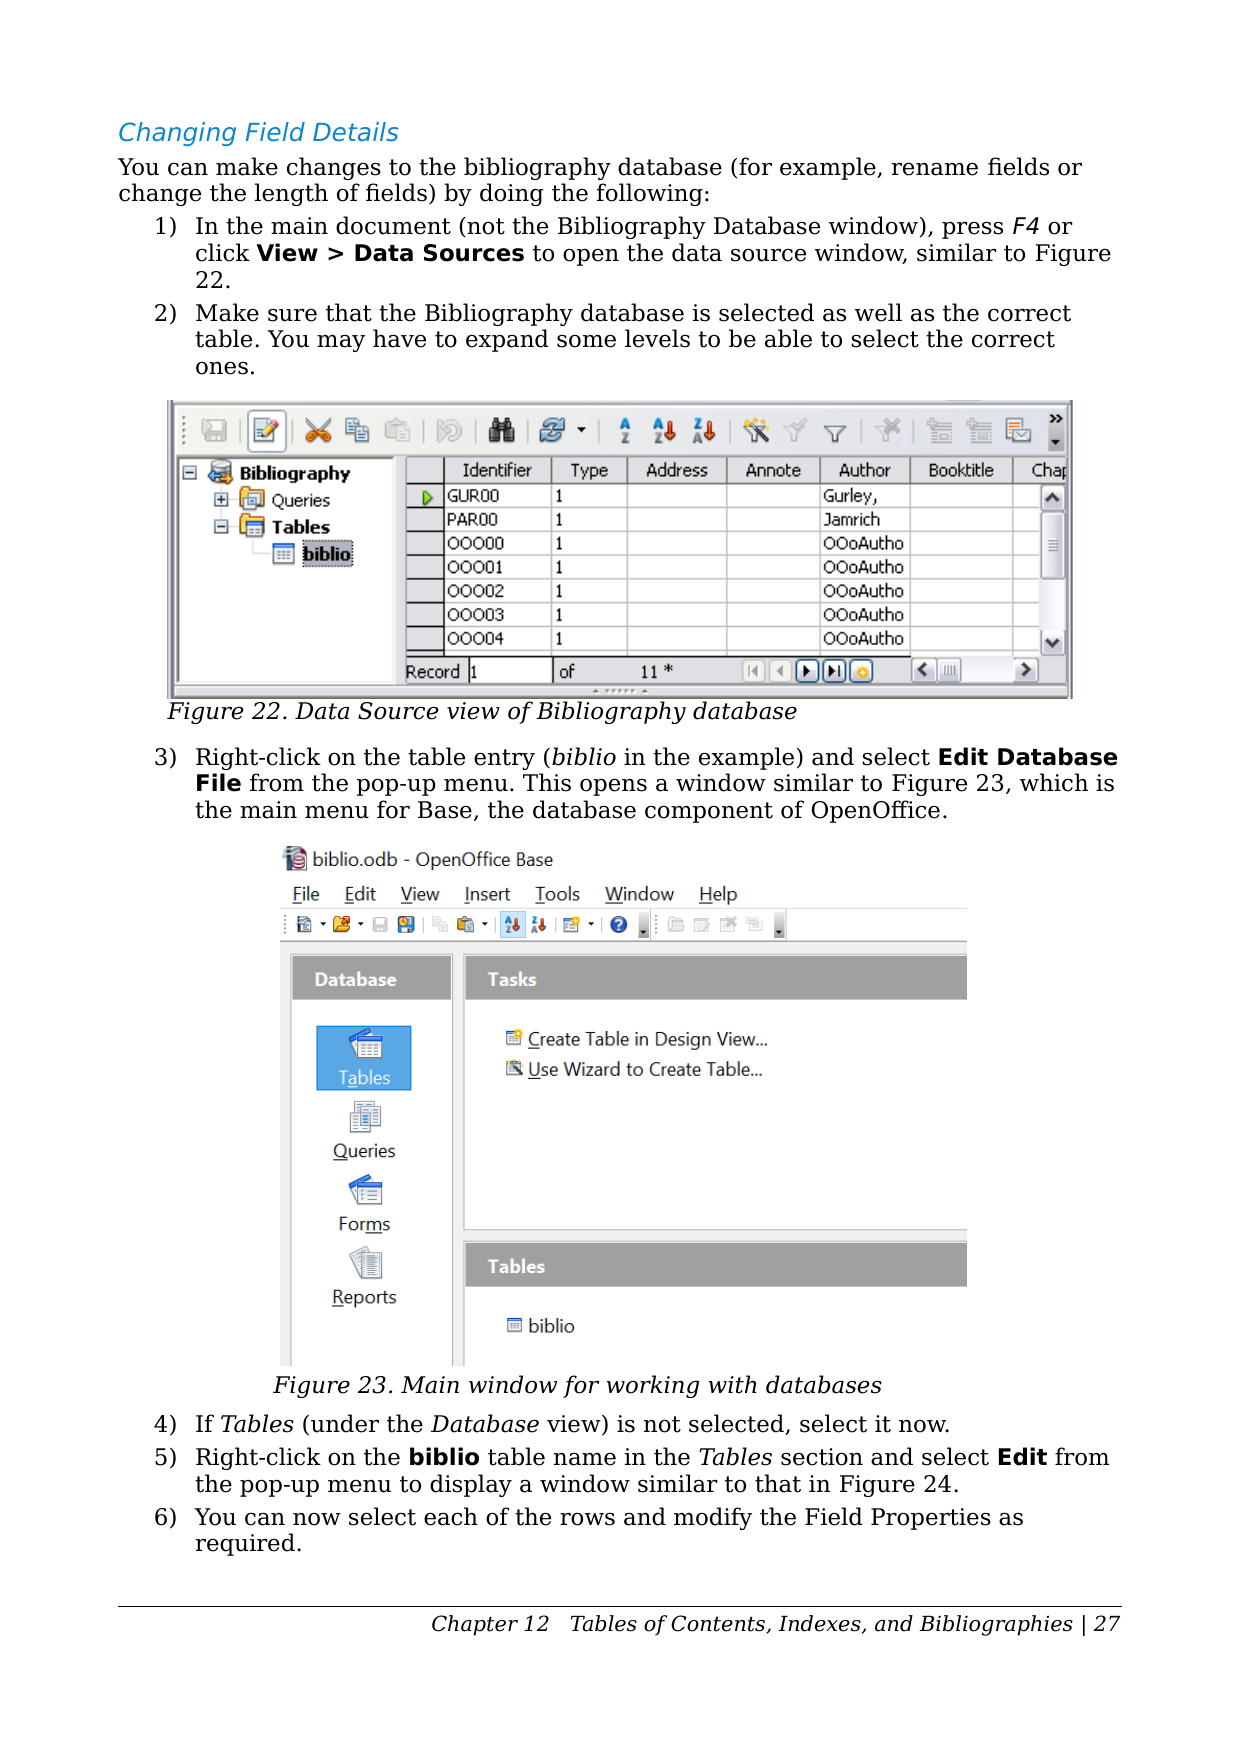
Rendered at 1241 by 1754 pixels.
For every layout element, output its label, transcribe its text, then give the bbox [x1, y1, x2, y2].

list Make sure that the Bibliography database is selected as well as the correct table. You may have to expand some levels to be able to select the correct ones. [177, 300, 1122, 380]
picture [167, 400, 1073, 699]
list Right-click on the biblio table name in the Tables section and select Edit from the pop-up menu to display a window similar to that in Figure 24. [177, 1444, 1122, 1497]
list In the main document (not the Bibliography Database window), press F4 or click View > Data Sources to open the data source window, similar to Figure 22. [177, 213, 1122, 293]
list Right-click on the table entry (biblio in the example) and select Edit Database File from the pop-up menu. This opens a window similar to Figure 23, which is the main menu for Base, the database component of OpenOffice. [177, 744, 1122, 824]
text Figure 22. Data Source view of Bibliography database [167, 699, 1073, 725]
list If Tables (under the Database view) is not selected, select it now. [177, 1411, 1122, 1438]
picture [280, 842, 967, 1366]
text Figure 23. Main window for working with databases [273, 1372, 967, 1399]
subtitle Changing Field Details [118, 118, 1122, 147]
list You can now select each of the rows and modify the Field Properties as required. [177, 1504, 1122, 1557]
list You can make changes to the bibliography database (for example, rename fields or change the length of fields) by doing the following: [118, 154, 1122, 207]
